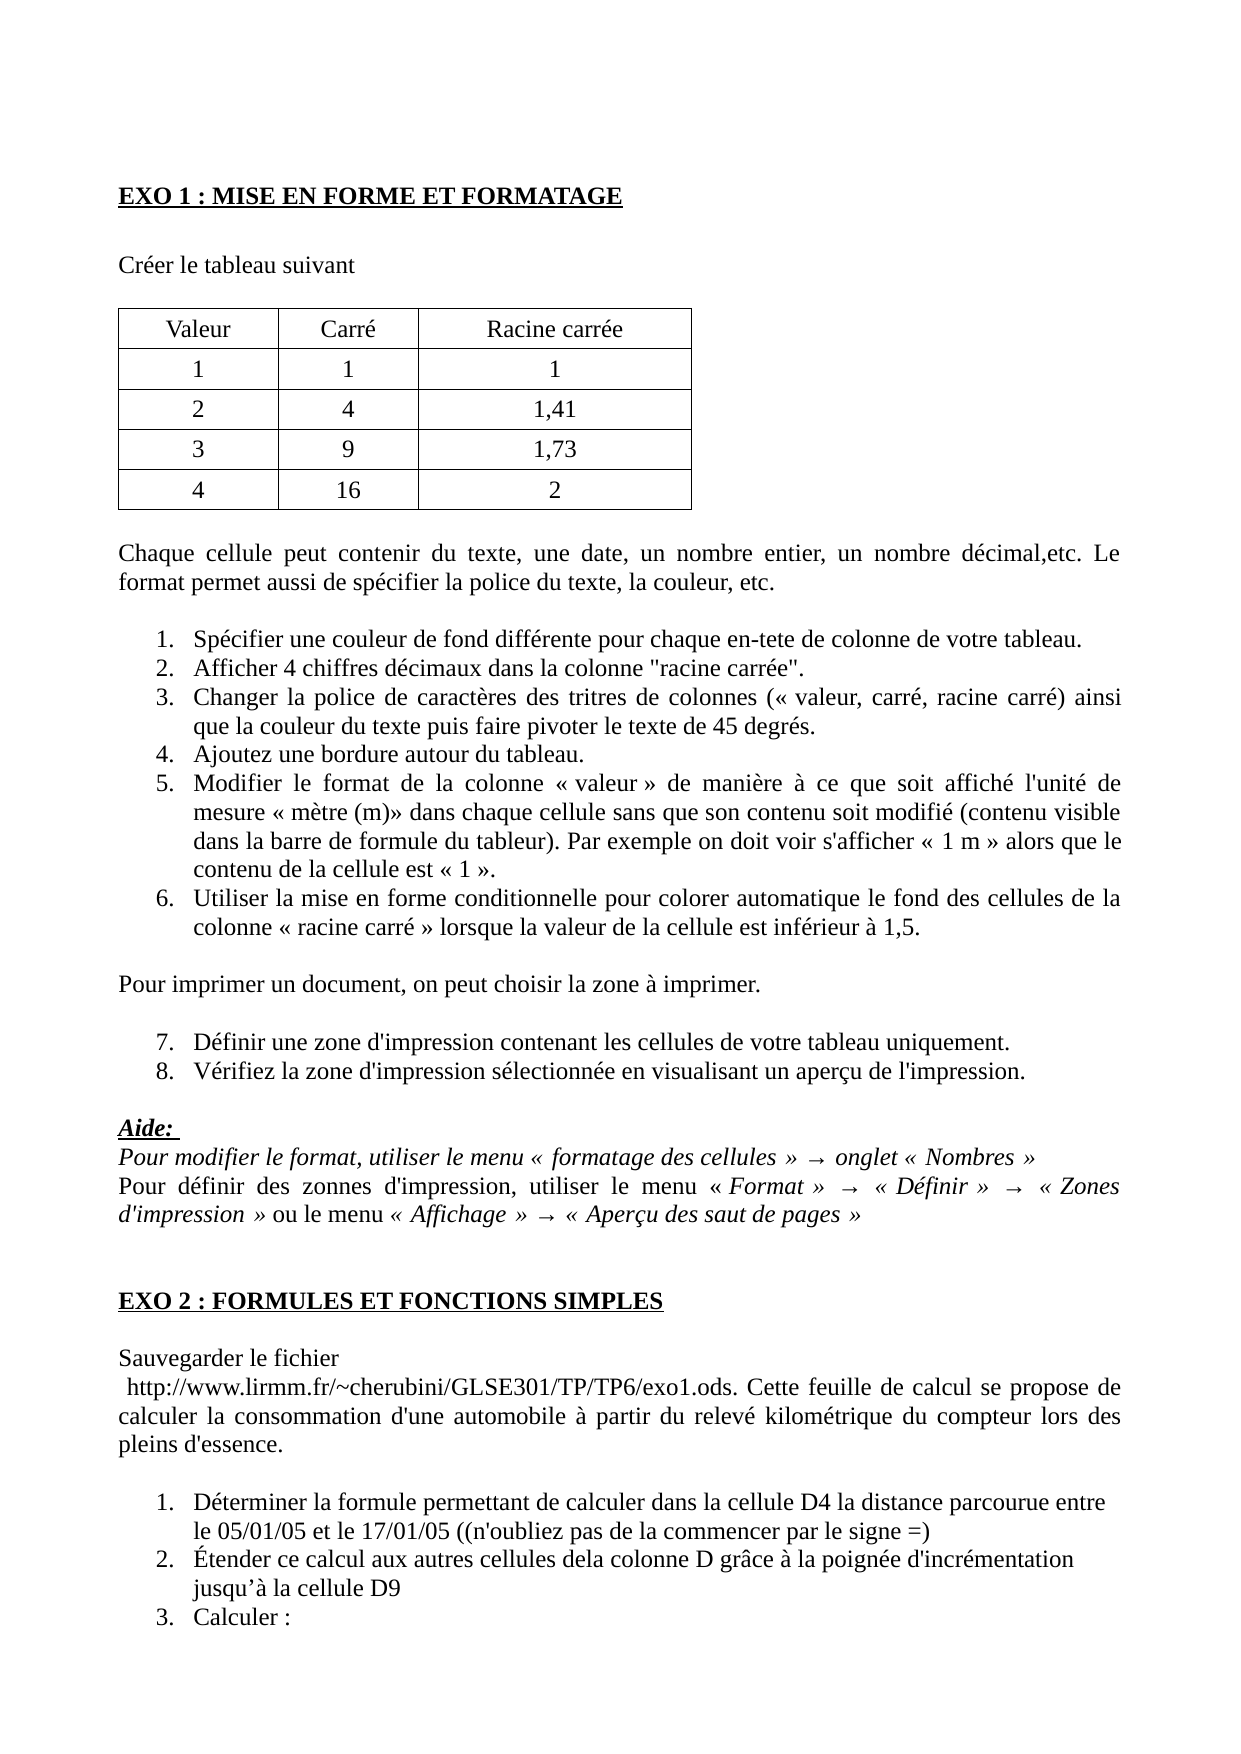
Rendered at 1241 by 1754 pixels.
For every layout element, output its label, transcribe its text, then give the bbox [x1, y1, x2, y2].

text EXO 1 : MISE EN FORME ET FORMATAGE [118, 181, 1122, 210]
table_cell 1 [419, 349, 691, 388]
table_header Valeur [119, 309, 278, 348]
table_cell 1,73 [419, 430, 691, 469]
text Pour modifier le format, utiliser le menu « formatage des cellules » → onglet « Nombres » [118, 1142, 1122, 1171]
table_cell 9 [279, 430, 418, 469]
table_cell 16 [279, 470, 418, 509]
table_header Racine carrée [419, 309, 691, 348]
table_cell 1 [119, 349, 278, 388]
list Déterminer la formule permettant de calculer dans la cellule D4 la distance parcourue entre le 05/01/05 et le 17/01/05 ((n'oubliez pas de la commencer par le signe =) [156, 1487, 1122, 1544]
list Définir une zone d'impression contenant les cellules de votre tableau uniquement. [156, 1027, 1122, 1056]
list Vérifiez la zone d'impression sélectionnée en visualisant un aperçu de l'impression. [156, 1056, 1122, 1084]
table_header Carré [279, 309, 418, 348]
table_cell 4 [119, 470, 278, 509]
table_cell 3 [119, 430, 278, 469]
list Afficher 4 chiffres décimaux dans la colonne "racine carrée". [156, 653, 1122, 682]
table_cell 4 [279, 390, 418, 429]
list Spécifier une couleur de fond différente pour chaque en-tete de colonne de votre tableau. [156, 624, 1122, 653]
table_cell 2 [419, 470, 691, 509]
text EXO 2 : FORMULES ET FONCTIONS SIMPLES [118, 1286, 1122, 1314]
text Pour imprimer un document, on peut choisir la zone à imprimer. [118, 969, 1122, 998]
table_cell 1,41 [419, 390, 691, 429]
table_cell 1 [279, 349, 418, 388]
text Chaque cellule peut contenir du texte, une date, un nombre entier, un nombre décimal,etc. Le format permet aussi de spécifier la police du texte, la couleur, etc. [118, 538, 1122, 596]
text Pour définir des zonnes d'impression, utiliser le menu « Format » → « Définir » → « Zones d'impression » ou le menu « Affichage » → « Aperçu des saut de pages » [118, 1171, 1122, 1228]
list Calculer : [156, 1602, 1122, 1631]
text Aide: [118, 1113, 1122, 1142]
text Créer le tableau suivant [118, 250, 1122, 279]
list Changer la police de caractères des tritres de colonnes (« valeur, carré, racine carré) ainsi que la couleur du texte puis faire pivoter le texte de 45 degrés. [156, 682, 1122, 739]
list Modifier le format de la colonne « valeur » de manière à ce que soit affiché l'unité de mesure « mètre (m)» dans chaque cellule sans que son contenu soit modifié (contenu visible dans la barre de formule du tableur). Par exemple on doit voir s'afficher « 1 m » alors que le contenu de la cellule est « 1 ». [156, 768, 1122, 883]
text http://www.lirmm.fr/~cherubini/GLSE301/TP/TP6/exo1.ods. Cette feuille de calcul se propose de calculer la consommation d'une automobile à partir du relevé kilométrique du compteur lors des pleins d'essence. [118, 1372, 1122, 1458]
list Ajoutez une bordure autour du tableau. [156, 739, 1122, 768]
table_cell 2 [119, 390, 278, 429]
list Utiliser la mise en forme conditionnelle pour colorer automatique le fond des cellules de la colonne « racine carré » lorsque la valeur de la cellule est inférieur à 1,5. [156, 883, 1122, 941]
text Sauvegarder le fichier [118, 1343, 1122, 1372]
list Étender ce calcul aux autres cellules dela colonne D grâce à la poignée d'incrémentation jusqu’à la cellule D9 [156, 1544, 1122, 1602]
